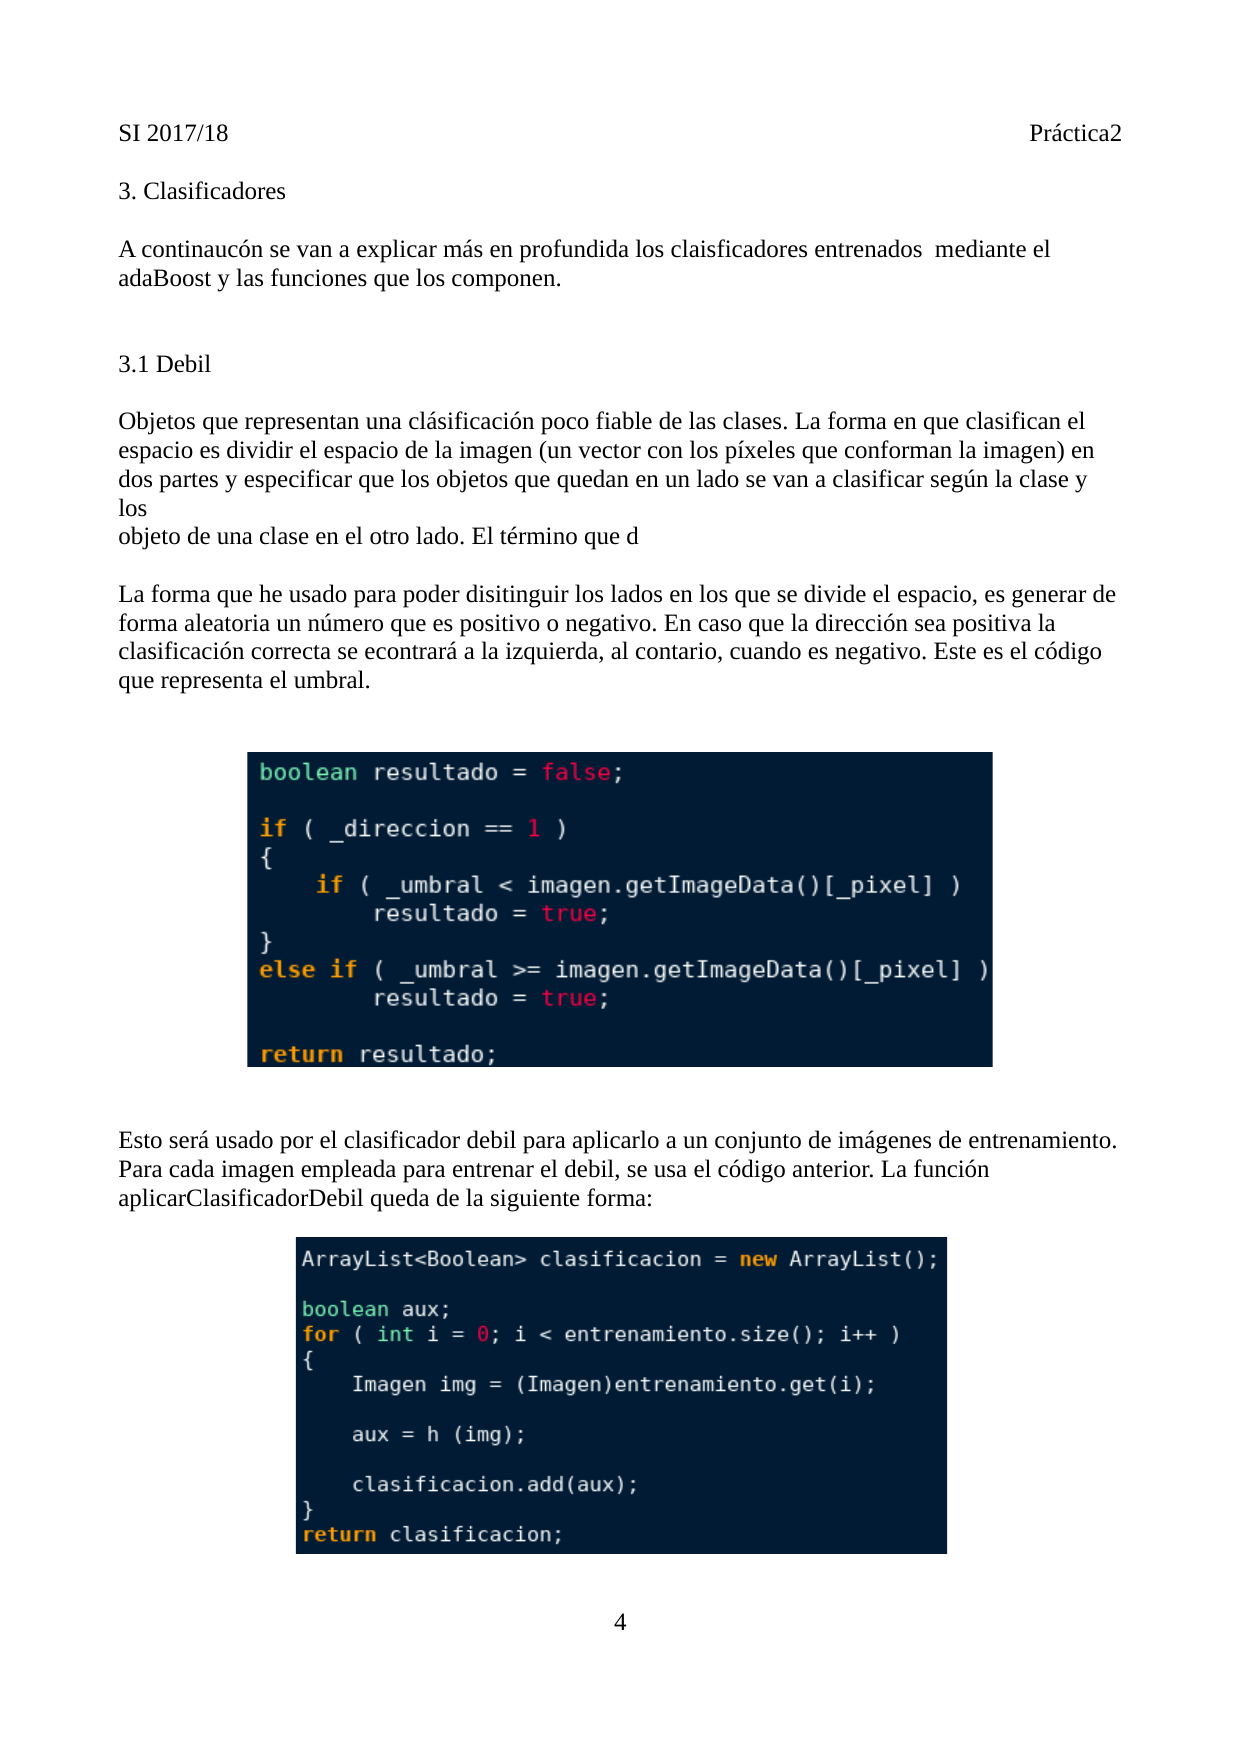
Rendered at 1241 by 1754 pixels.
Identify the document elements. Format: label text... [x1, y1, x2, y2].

text 3.1 Debil [118, 349, 1122, 378]
text objeto de una clase en el otro lado. El término que d [118, 521, 1122, 550]
text Objetos que representan una clásificación poco fiable de las clases. La forma en que clasifican el espacio es dividir el espacio de la imagen (un vector con los píxeles que conforman la imagen) en dos partes y especificar que los objetos que quedan en un lado se van a clasificar según la clase y los [118, 406, 1122, 521]
text A continaucón se van a explicar más en profundida los claisficadores entrenados mediante el adaBoost y las funciones que los componen. [118, 234, 1122, 291]
text Esto será usado por el clasificador debil para aplicarlo a un conjunto de imágenes de entrenamiento. Para cada imagen empleada para entrenar el debil, se usa el código anterior. La función aplicarClasificadorDebil queda de la siguiente forma: [118, 1125, 1122, 1211]
text 3. Clasificadores [118, 176, 1122, 205]
text La forma que he usado para poder disitinguir los lados en los que se divide el espacio, es generar de forma aleatoria un número que es positivo o negativo. En caso que la dirección sea positiva la clasificación correcta se econtrará a la izquierda, al contario, cuando es negativo. Este es el código que representa el umbral. [118, 579, 1122, 694]
picture [295, 1237, 948, 1554]
picture [247, 752, 993, 1067]
